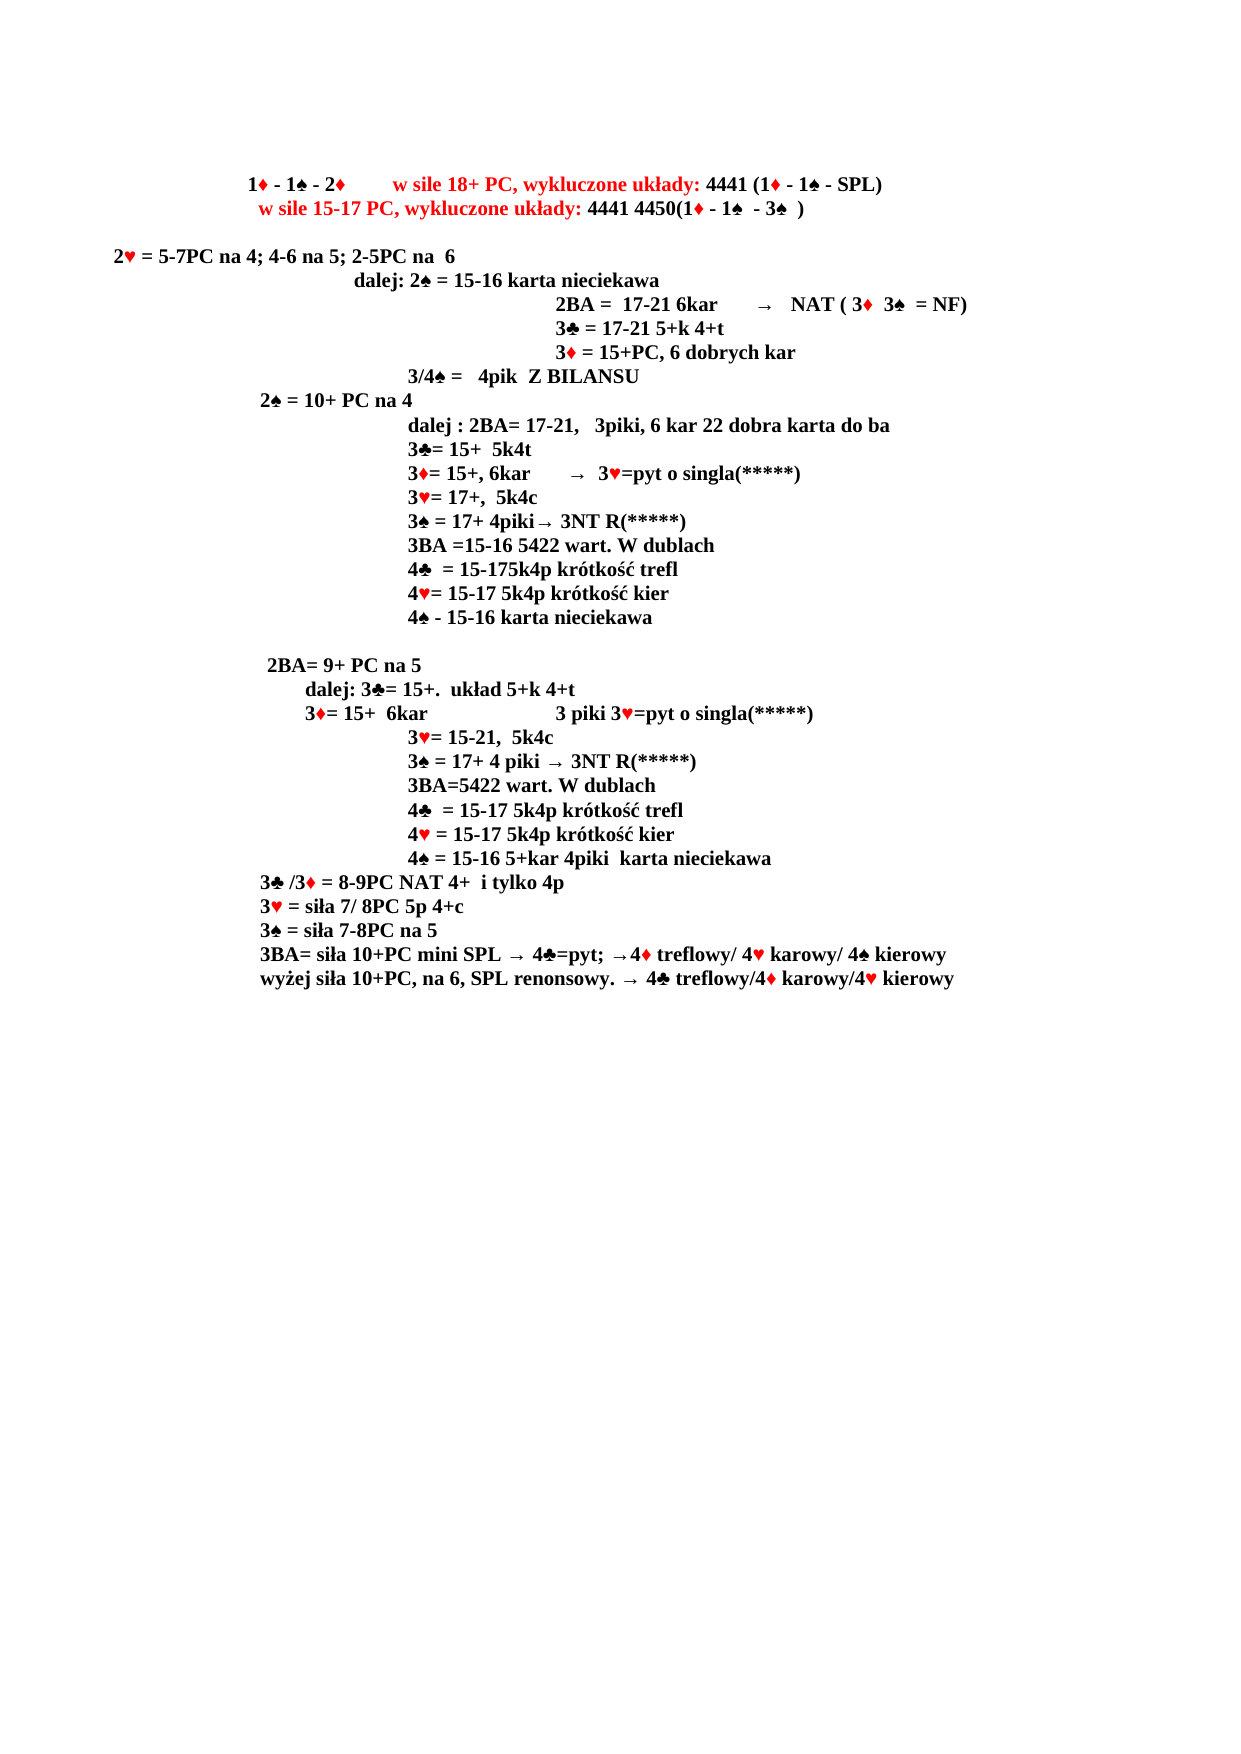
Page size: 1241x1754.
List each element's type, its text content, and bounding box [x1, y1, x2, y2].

text 3BA=5422 wart. W dublach [262, 773, 1114, 797]
text 4♥ = 15-17 5k4p krótkość kier [262, 822, 1114, 846]
text w sile 15-17 PC, wykluczone układy: 4441 4450(1♦ - 1♠ - 3♠ ) [112, 196, 1114, 220]
text 3♣= 15+ 5k4t [277, 437, 1114, 461]
text 3♦ = 15+PC, 6 dobrych kar [409, 340, 1114, 364]
subtitle 2♥ = 5-7PC na 4; 4-6 na 5; 2-5PC na 6 [0, 244, 1114, 268]
subtitle dalej: 3♣= 15+. układ 5+k 4+t [305, 677, 1114, 701]
subtitle dalej: 2♠ = 15-16 karta nieciekawa [260, 268, 1114, 292]
text 3♠ = 17+ 4 piki → 3NT R(*****) [262, 749, 1114, 773]
text 3♣ = 17-21 5+k 4+t [409, 316, 1114, 340]
text 4♣ = 15-17 5k4p krótkość trefl [262, 797, 1114, 822]
text 3♥= 15-21, 5k4c [262, 725, 1114, 749]
text 3♥= 17+, 5k4c [262, 485, 1114, 509]
text 4♥= 15-17 5k4p krótkość kier [262, 581, 1114, 605]
text dalej : 2BA= 17-21, 3piki, 6 kar 22 dobra karta do ba [112, 412, 1114, 437]
text 3♥ = siła 7/ 8PC 5p 4+c [114, 894, 1114, 918]
text 2BA = 17-21 6kar → NAT ( 3♦ 3♠ = NF) [409, 292, 1114, 316]
subtitle 3♦= 15+ 6kar 3 piki 3♥=pyt o singla(*****) [305, 701, 1114, 725]
text 4♣ = 15-175k4p krótkość trefl [262, 557, 1114, 581]
text 3♠ = 17+ 4piki→ 3NT R(*****) [262, 509, 1114, 533]
subtitle 3/4♠ = 4pik Z BILANSU [408, 364, 1114, 388]
subtitle 1♦ - 1♠ - 2♦ w sile 18+ PC, wykluczone układy: 4441 (1♦ - 1♠ - SPL) [247, 172, 1114, 196]
text 2♠ = 10+ PC na 4 [112, 388, 1114, 412]
text 3BA= siła 10+PC mini SPL → 4♣=pyt; →4♦ treflowy/ 4♥ karowy/ 4♠ kierowy [114, 942, 1114, 966]
text 3♣ /3♦ = 8-9PC NAT 4+ i tylko 4p [114, 870, 1114, 894]
text 3♠ = siła 7-8PC na 5 [114, 918, 1114, 942]
text wyżej siła 10+PC, na 6, SPL renonsowy. → 4♣ treflowy/4♦ karowy/4♥ kierowy [114, 966, 1114, 990]
text 3BA =15-16 5422 wart. W dublach [262, 533, 1114, 557]
text 4♠ - 15-16 karta nieciekawa [262, 605, 1114, 629]
text 2BA= 9+ PC na 5 [262, 653, 1114, 677]
text 4♠ = 15-16 5+kar 4piki karta nieciekawa [262, 846, 1114, 870]
text 3♦= 15+, 6kar → 3♥=pyt o singla(*****) [277, 461, 1114, 485]
